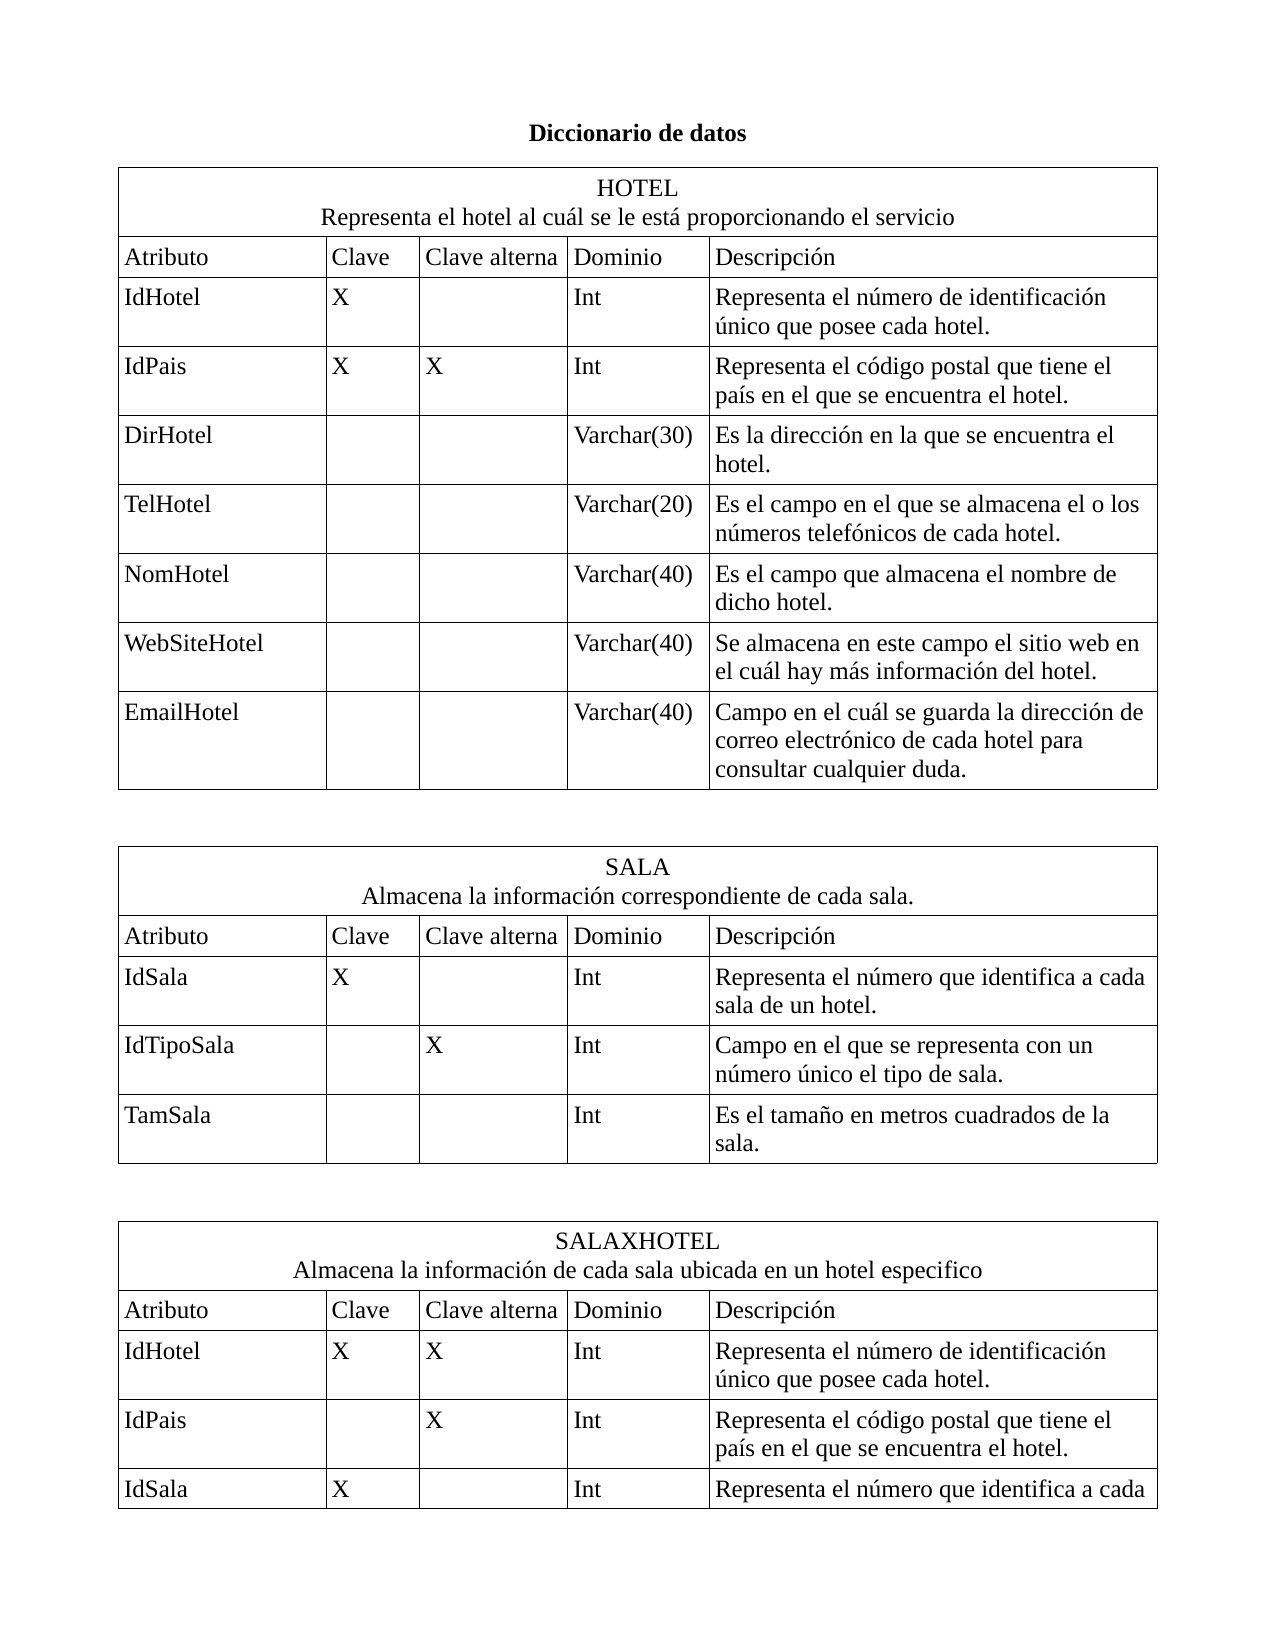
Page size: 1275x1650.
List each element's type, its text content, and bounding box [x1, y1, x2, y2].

table_cell [327, 485, 419, 553]
table_cell Varchar(20) [568, 485, 709, 553]
table_cell Clave [327, 916, 419, 956]
table_cell Atributo [119, 237, 326, 277]
table_cell EmailHotel [119, 692, 326, 789]
table_cell IdSala [119, 957, 326, 1025]
table_cell Descripción [710, 1291, 1157, 1330]
table_cell Campo en el cuál se guarda la dirección de correo electrónico de cada hotel para consultar cualquier duda. [710, 692, 1157, 789]
table_cell [327, 1400, 419, 1468]
table_cell Descripción [710, 237, 1157, 277]
table_cell X [420, 1026, 567, 1094]
table_cell [327, 623, 419, 691]
table_cell Representa el código postal que tiene el país en el que se encuentra el hotel. [710, 347, 1157, 415]
table_cell Int [568, 278, 709, 346]
table_cell [327, 1026, 419, 1094]
table_cell IdHotel [119, 1331, 326, 1399]
table_cell Dominio [568, 237, 709, 277]
table_cell Campo en el que se representa con un número único el tipo de sala. [710, 1026, 1157, 1094]
table_cell Atributo [119, 1291, 326, 1330]
table_cell [327, 1095, 419, 1163]
table_cell Dominio [568, 916, 709, 956]
table_cell Clave [327, 1291, 419, 1330]
table_cell Varchar(30) [568, 416, 709, 484]
table_cell X [327, 957, 419, 1025]
table_header HOTEL Representa el hotel al cuál se le está proporcionando el servicio [119, 168, 1157, 236]
table_cell [420, 485, 567, 553]
table_cell [327, 416, 419, 484]
table_cell Clave alterna [420, 1291, 567, 1330]
table_cell [420, 554, 567, 622]
table_cell IdTipoSala [119, 1026, 326, 1094]
table_cell IdPais [119, 347, 326, 415]
table_cell Clave alterna [420, 237, 567, 277]
table_cell Int [568, 1095, 709, 1163]
table_cell Se almacena en este campo el sitio web en el cuál hay más información del hotel. [710, 623, 1157, 691]
table_cell Int [568, 347, 709, 415]
table_cell [327, 692, 419, 789]
table_cell IdPais [119, 1400, 326, 1468]
table_cell IdSala [119, 1469, 326, 1508]
table_cell DirHotel [119, 416, 326, 484]
table_cell [420, 623, 567, 691]
table_cell Int [568, 957, 709, 1025]
table_cell Varchar(40) [568, 623, 709, 691]
table_cell [420, 1469, 567, 1508]
table_cell Es la dirección en la que se encuentra el hotel. [710, 416, 1157, 484]
table_cell Representa el número que identifica a cada sala de un hotel. [710, 957, 1157, 1025]
table_cell X [327, 1331, 419, 1399]
table_cell Representa el código postal que tiene el país en el que se encuentra el hotel. [710, 1400, 1157, 1468]
table_cell X [327, 1469, 419, 1508]
table_header SALA Almacena la información correspondiente de cada sala. [119, 847, 1157, 915]
table_cell Dominio [568, 1291, 709, 1330]
table_cell Atributo [119, 916, 326, 956]
table_cell IdHotel [119, 278, 326, 346]
table_cell X [327, 278, 419, 346]
table_cell NomHotel [119, 554, 326, 622]
table_cell [420, 278, 567, 346]
table_cell X [420, 1400, 567, 1468]
text Diccionario de datos [118, 118, 1157, 147]
table_cell TamSala [119, 1095, 326, 1163]
table_cell Representa el número de identificación único que posee cada hotel. [710, 1331, 1157, 1399]
table_cell [327, 554, 419, 622]
table_cell Clave [327, 237, 419, 277]
table_cell Clave alterna [420, 916, 567, 956]
table_cell [420, 957, 567, 1025]
table_cell Es el campo que almacena el nombre de dicho hotel. [710, 554, 1157, 622]
table_cell X [420, 347, 567, 415]
table_cell Es el campo en el que se almacena el o los números telefónicos de cada hotel. [710, 485, 1157, 553]
table_cell Descripción [710, 916, 1157, 956]
table_cell Varchar(40) [568, 554, 709, 622]
table_cell Varchar(40) [568, 692, 709, 789]
table_cell Representa el número que identifica a cada [710, 1469, 1157, 1508]
table_cell [420, 692, 567, 789]
table_cell Int [568, 1026, 709, 1094]
table_cell TelHotel [119, 485, 326, 553]
table_cell X [327, 347, 419, 415]
table_cell Int [568, 1400, 709, 1468]
table_cell Int [568, 1331, 709, 1399]
table_cell Int [568, 1469, 709, 1508]
table_header SALAXHOTEL Almacena la información de cada sala ubicada en un hotel especifico [119, 1222, 1157, 1289]
table_cell [420, 416, 567, 484]
table_cell X [420, 1331, 567, 1399]
table_cell [420, 1095, 567, 1163]
table_cell Es el tamaño en metros cuadrados de la sala. [710, 1095, 1157, 1163]
table_cell Representa el número de identificación único que posee cada hotel. [710, 278, 1157, 346]
table_cell WebSiteHotel [119, 623, 326, 691]
